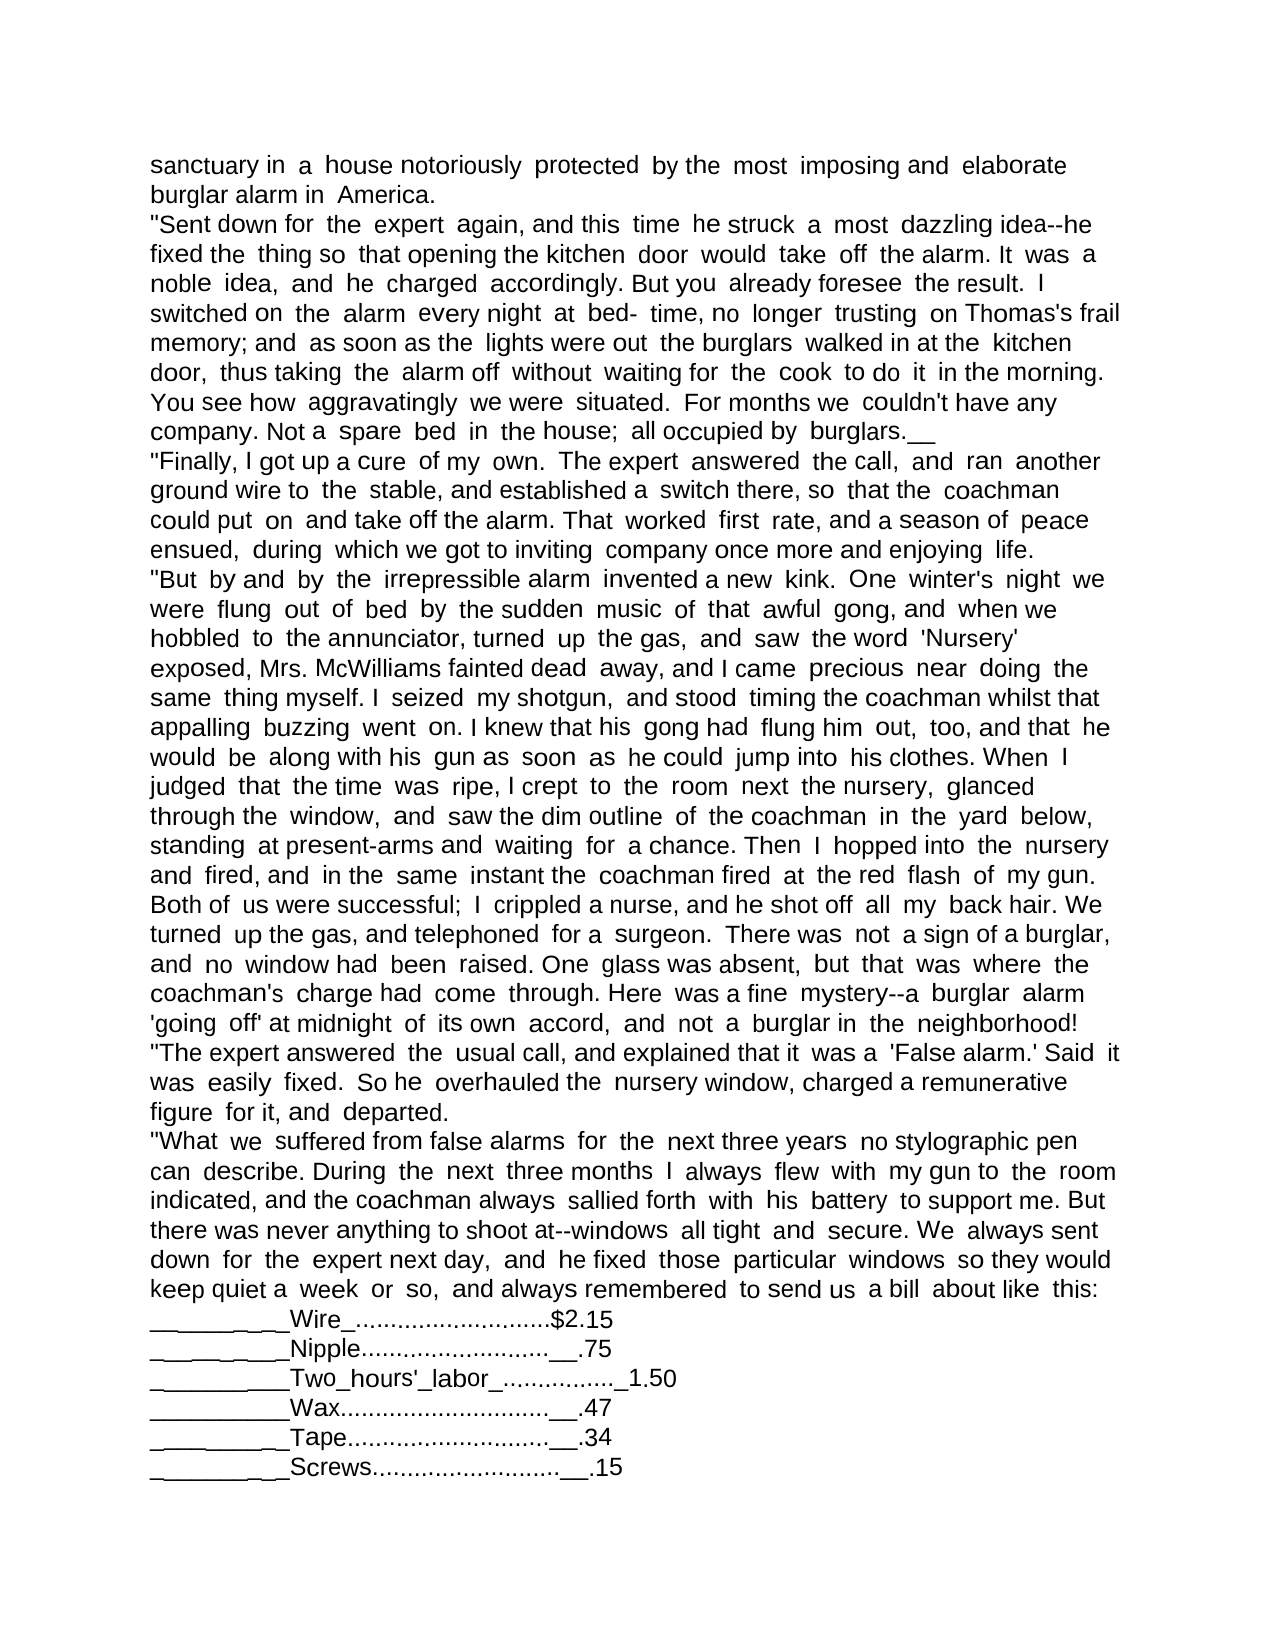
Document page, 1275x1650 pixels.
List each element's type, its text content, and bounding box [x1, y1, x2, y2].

text __________Two_hours'_labor_................_1.50 [150, 1363, 1125, 1392]
text "The expert answered the usual call, and explained that it was a 'False alarm.' Said it was easily fixed. So he overhauled the nursery window, charged a remunerative figure for it, and departed. [150, 1037, 1125, 1126]
text __________Wire_............................$2.15 [150, 1304, 1125, 1333]
text sanctuary in a house notoriously protected by the most imposing and elaborate burglar alarm in America. [150, 150, 1125, 209]
text "But by and by the irrepressible alarm invented a new kink. One winter's night we were flung out of bed by the sudden music of that awful gong, and when we hobbled to the annunciator, turned up the gas, and saw the word 'Nursery' exposed, Mrs. McWilliams fainted dead away, and I came precious near doing the same thing myself. I seized my shotgun, and stood timing the coachman whilst that appalling buzzing went on. I knew that his gong had flung him out, too, and that he would be along with his gun as soon as he could jump into his clothes. When I judged that the time was ripe, I crept to the room next the nursery, glanced through the window, and saw the dim outline of the coachman in the yard below, standing at present-arms and waiting for a chance. Then I hopped into the nursery and fired, and in the same instant the coachman fired at the red flash of my gun. Both of us were successful; I crippled a nurse, and he shot off all my back hair. We turned up the gas, and telephoned for a surgeon. There was not a sign of a burglar, and no window had been raised. One glass was absent, but that was where the coachman's charge had come through. Here was a fine mystery--a burglar alarm 'going off' at midnight of its own accord, and not a burglar in the neighborhood! [150, 564, 1125, 1037]
text __________Tape.............................__.34 [150, 1422, 1125, 1452]
text __________Screws...........................__.15 [150, 1452, 1125, 1481]
text "Sent down for the expert again, and this time he struck a most dazzling idea--he fixed the thing so that opening the kitchen door would take off the alarm. It was a noble idea, and he charged accordingly. But you already foresee the result. I switched on the alarm every night at bed- time, no longer trusting on Thomas's frail memory; and as soon as the lights were out the burglars walked in at the kitchen door, thus taking the alarm off without waiting for the cook to do it in the morning. You see how aggravatingly we were situated. For months we couldn't have any company. Not a spare bed in the house; all occupied by burglars.__ [150, 209, 1125, 446]
text __________Wax..............................__.47 [150, 1392, 1125, 1422]
text "Finally, I got up a cure of my own. The expert answered the call, and ran another ground wire to the stable, and established a switch there, so that the coachman could put on and take off the alarm. That worked first rate, and a season of peace ensued, during which we got to inviting company once more and enjoying life. [150, 446, 1125, 564]
text "What we suffered from false alarms for the next three years no stylographic pen can describe. During the next three months I always flew with my gun to the room indicated, and the coachman always sallied forth with his battery to support me. But there was never anything to shoot at--windows all tight and secure. We always sent down for the expert next day, and he fixed those particular windows so they would keep quiet a week or so, and always remembered to send us a bill about like this: [150, 1126, 1125, 1304]
text __________Nipple...........................__.75 [150, 1333, 1125, 1363]
